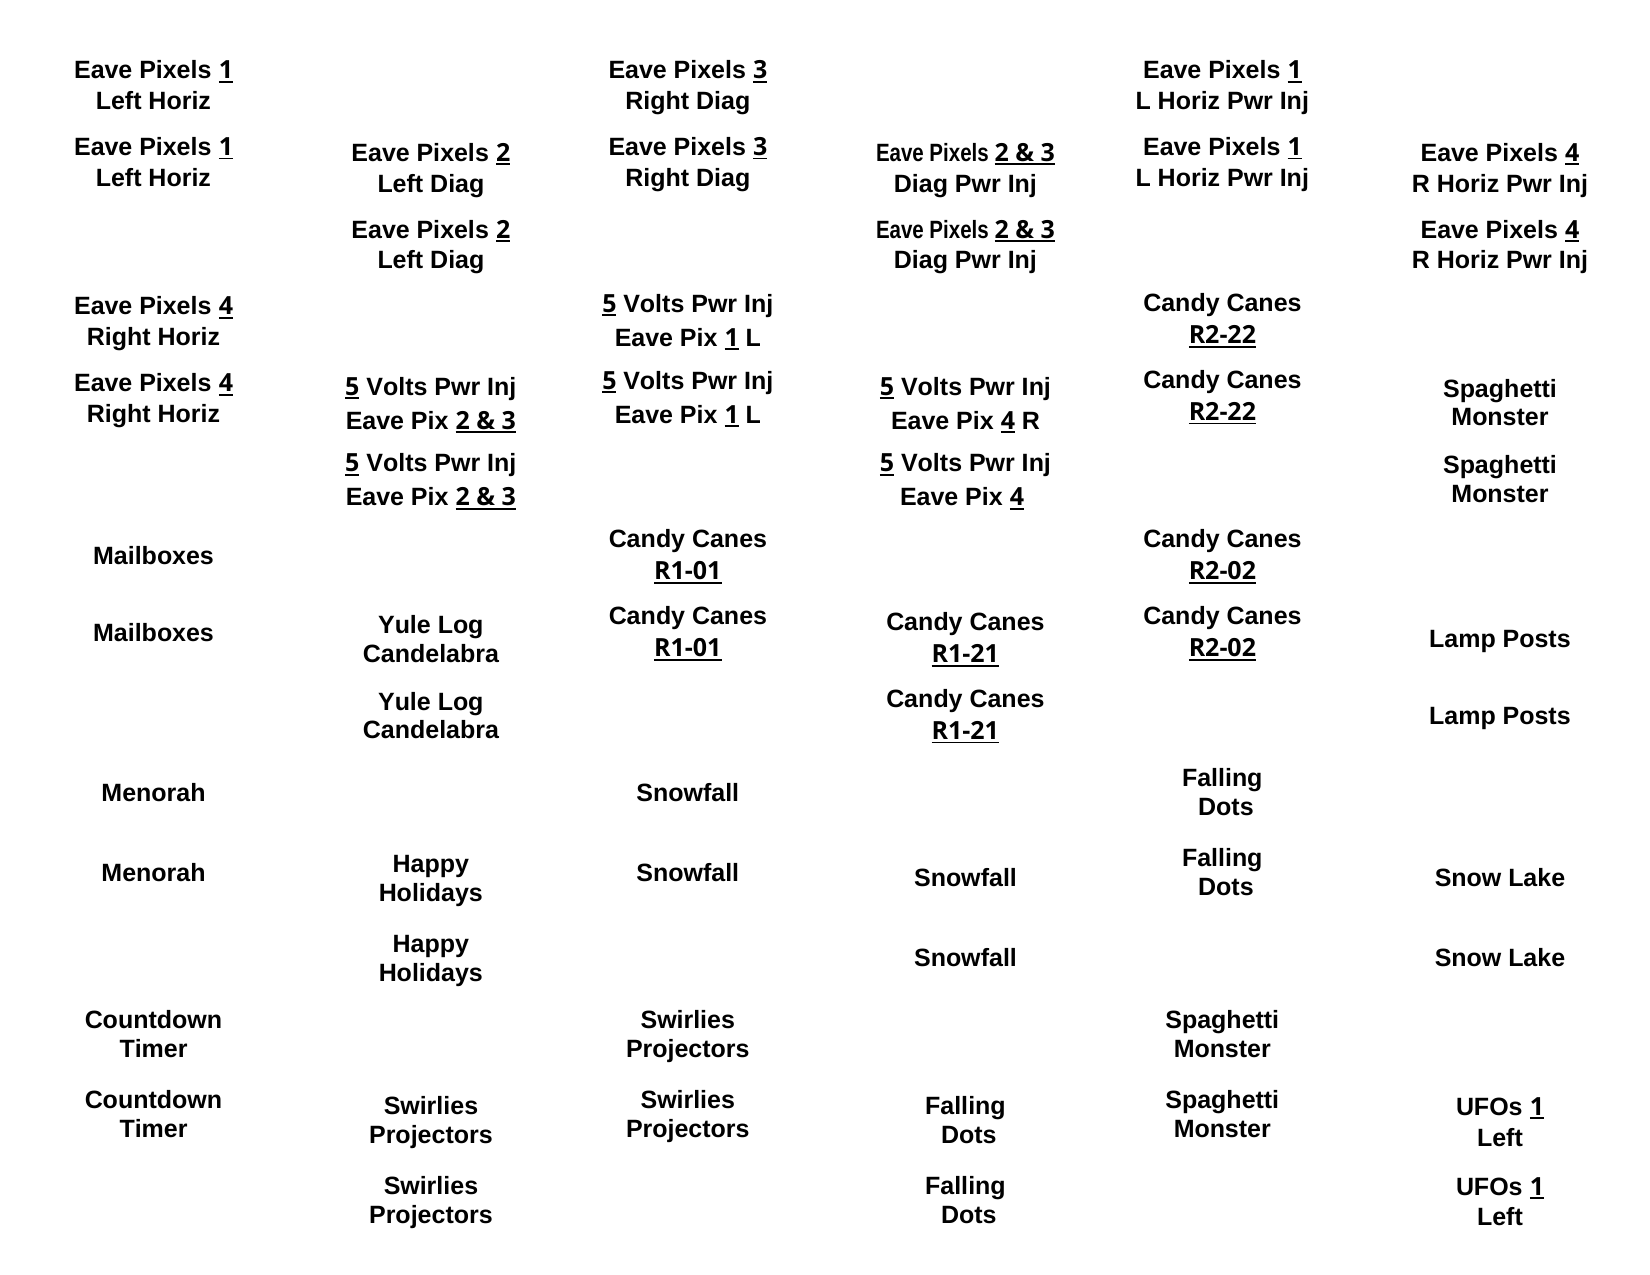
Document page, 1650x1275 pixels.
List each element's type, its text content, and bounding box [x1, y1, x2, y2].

table_cell [44, 671, 262, 677]
table_cell [797, 600, 856, 671]
table_cell [1331, 919, 1391, 996]
table_cell [262, 677, 321, 754]
table_cell [540, 199, 578, 204]
table_cell Eave Pixels 4 R Horiz Pwr Inj [1391, 128, 1609, 204]
table_cell [1331, 1079, 1391, 1155]
table_cell Snowfall [856, 836, 1074, 919]
table_cell [797, 677, 856, 754]
table_cell [44, 435, 262, 441]
table_cell [797, 205, 856, 281]
table_cell Falling Dots [1113, 754, 1331, 831]
table_cell [262, 281, 321, 358]
table_cell [262, 996, 321, 1073]
table_cell [262, 441, 321, 517]
table_cell Swirlies Projectors [321, 1161, 540, 1238]
table_cell Eave Pixels 4 Right Horiz [44, 281, 262, 358]
table_cell [1331, 600, 1391, 671]
table_cell [540, 919, 578, 996]
table_cell [540, 754, 578, 831]
table_header [797, 45, 856, 122]
table_cell [1391, 122, 1609, 128]
table_cell [540, 128, 578, 198]
table_cell [797, 919, 856, 996]
table_cell [797, 128, 856, 198]
table_cell [540, 435, 578, 441]
table_cell [1075, 677, 1113, 754]
table_cell [1331, 1073, 1391, 1079]
table_cell [1331, 205, 1391, 281]
table_cell [1331, 199, 1391, 204]
table_cell [1113, 199, 1331, 204]
table_cell Candy Canes R1-21 [856, 600, 1074, 677]
table_cell [1331, 754, 1391, 831]
table_cell [262, 128, 321, 198]
table_cell Snowfall [578, 754, 797, 831]
table_cell [1075, 358, 1113, 364]
table_cell 5 Volts Pwr Inj Eave Pix 2 & 3 [321, 364, 540, 441]
table_cell [1075, 122, 1113, 128]
table_cell Mailboxes [44, 517, 262, 594]
table_cell [578, 919, 797, 996]
table_cell [262, 122, 321, 128]
table_cell [797, 836, 856, 913]
table_cell Eave Pixels 2 & 3 Diag Pwr Inj [856, 128, 1074, 204]
table_cell [1075, 199, 1113, 204]
table_cell UFOs 1 Left [1391, 1079, 1609, 1161]
table_cell [540, 831, 578, 836]
table_cell [797, 1155, 856, 1161]
table_cell Happy Holidays [321, 836, 540, 919]
table_cell Mailboxes [44, 594, 262, 671]
table_cell Candy Canes R2-02 [1113, 594, 1331, 671]
table_cell [321, 1073, 540, 1079]
table_cell [797, 358, 856, 364]
table_cell [44, 919, 262, 996]
table_cell Candy Canes R1-01 [578, 594, 797, 671]
table_cell Swirlies Projectors [578, 996, 797, 1073]
table_cell Candy Canes R2-02 [1113, 517, 1331, 594]
table_cell [262, 1073, 321, 1079]
table_cell 5 Volts Pwr Inj Eave Pix 4 R [856, 364, 1074, 441]
table_cell [262, 199, 321, 204]
table_cell [262, 358, 321, 364]
table_cell Menorah [44, 754, 262, 831]
table_cell [1391, 1073, 1609, 1079]
table_cell [321, 754, 540, 831]
table_cell Swirlies Projectors [578, 1073, 797, 1155]
table_cell [797, 913, 856, 919]
table_cell [1331, 836, 1391, 913]
table_cell [797, 517, 856, 594]
table_cell [1331, 996, 1391, 1073]
table_cell Spaghetti Monster [1113, 1073, 1331, 1155]
table_cell [1075, 364, 1113, 435]
table_cell [321, 358, 540, 364]
table_cell [1075, 996, 1113, 1073]
table_cell [262, 435, 321, 441]
table_cell [1075, 913, 1113, 919]
table_cell [1075, 1155, 1113, 1161]
table_cell 5 Volts Pwr Inj Eave Pix 4 [856, 441, 1074, 517]
table_cell [262, 671, 321, 677]
table_cell [856, 517, 1074, 594]
table_cell [262, 831, 321, 836]
table_header Eave Pixels 1 L Horiz Pwr Inj [1113, 45, 1331, 122]
table_cell Eave Pixels 1 L Horiz Pwr Inj [1113, 122, 1331, 198]
table_cell [540, 441, 578, 517]
table_header [1331, 45, 1391, 122]
table_cell Spaghetti Monster [1391, 364, 1609, 441]
table_cell [321, 594, 540, 600]
table_header [1391, 45, 1609, 122]
table_cell Falling Dots [856, 1161, 1074, 1238]
table_cell [1075, 831, 1113, 836]
table_cell Snowfall [578, 831, 797, 913]
table_cell [1331, 128, 1391, 198]
table_cell [1391, 754, 1609, 831]
table_cell [44, 205, 262, 281]
table_cell [856, 122, 1074, 128]
table_cell [578, 435, 797, 441]
table_cell [1075, 1079, 1113, 1155]
table_cell [540, 671, 578, 677]
table_cell [44, 441, 262, 517]
table_cell [262, 836, 321, 913]
table_cell [262, 600, 321, 671]
table_cell 5 Volts Pwr Inj Eave Pix 1 L [578, 281, 797, 358]
table_cell Snow Lake [1391, 836, 1609, 919]
table_cell [1331, 358, 1391, 364]
table_cell [321, 122, 540, 128]
table_cell [1113, 919, 1331, 996]
table_cell [44, 199, 262, 204]
table_cell [1391, 594, 1609, 600]
table_cell [540, 364, 578, 435]
table_cell [578, 199, 797, 204]
table_cell [540, 600, 578, 671]
table_cell [578, 913, 797, 919]
table_cell Swirlies Projectors [321, 1079, 540, 1161]
table_cell [540, 996, 578, 1073]
table_cell [1075, 1161, 1113, 1238]
table_cell [1113, 441, 1331, 517]
table_cell Snowfall [856, 919, 1074, 996]
table_cell Countdown Timer [44, 996, 262, 1073]
table_cell [797, 1073, 856, 1079]
table_cell Candy Canes R1-21 [856, 677, 1074, 754]
table_cell Eave Pixels 2 Left Diag [321, 128, 540, 204]
table_cell [1075, 754, 1113, 831]
table_cell [797, 671, 856, 677]
table_cell [1331, 1155, 1391, 1161]
table_cell Lamp Posts [1391, 677, 1609, 754]
table_cell [1113, 435, 1331, 441]
table_cell [262, 364, 321, 435]
table_cell Eave Pixels 4 R Horiz Pwr Inj [1391, 205, 1609, 281]
table_cell [262, 754, 321, 831]
table_cell [44, 1161, 262, 1238]
table_cell Spaghetti Monster [1113, 996, 1331, 1073]
table_cell [1075, 1073, 1113, 1079]
table_cell [797, 594, 856, 600]
table_cell [1331, 913, 1391, 919]
table_cell [797, 364, 856, 435]
table_cell [578, 1161, 797, 1238]
table_header [262, 45, 321, 122]
table_cell [540, 1155, 578, 1161]
table_cell [1113, 913, 1331, 919]
table_cell Lamp Posts [1391, 600, 1609, 677]
table_cell [1331, 677, 1391, 754]
table_cell Happy Holidays [321, 919, 540, 996]
table_cell [797, 122, 856, 128]
table_cell [578, 671, 797, 677]
table_cell [321, 831, 540, 836]
table_header [856, 45, 1074, 122]
table_cell [797, 831, 856, 836]
table_cell [262, 913, 321, 919]
table_cell [1331, 517, 1391, 594]
table_cell [1113, 677, 1331, 754]
table_cell [856, 1073, 1074, 1079]
table_cell [540, 594, 578, 600]
table_cell [262, 594, 321, 600]
table_cell [540, 913, 578, 919]
table_cell [1331, 671, 1391, 677]
table_cell [321, 281, 540, 358]
table_cell [540, 1161, 578, 1238]
table_cell [797, 199, 856, 204]
table_cell [1331, 435, 1391, 441]
table_cell [1391, 996, 1609, 1073]
table_cell [1391, 517, 1609, 594]
table_cell [856, 754, 1074, 831]
table_cell 5 Volts Pwr Inj Eave Pix 1 L [578, 358, 797, 435]
table_cell Yule Log Candelabra [321, 600, 540, 677]
table_cell [1075, 128, 1113, 198]
table_cell [262, 919, 321, 996]
table_cell [578, 205, 797, 281]
table_cell [1075, 600, 1113, 671]
table_cell [797, 996, 856, 1073]
table_header Eave Pixels 3 Right Diag [578, 45, 797, 122]
table_cell [797, 281, 856, 358]
table_cell [1331, 441, 1391, 517]
table_cell [540, 1079, 578, 1155]
table_cell Eave Pixels 1 Left Horiz [44, 122, 262, 198]
table_cell [1391, 358, 1609, 364]
table_cell [578, 1155, 797, 1161]
table_cell Candy Canes R1-01 [578, 517, 797, 594]
table_cell Yule Log Candelabra [321, 677, 540, 754]
table_cell [1075, 441, 1113, 517]
table_cell [262, 1079, 321, 1155]
table_cell [540, 836, 578, 913]
table_cell [797, 1079, 856, 1155]
table_cell Candy Canes R2-22 [1113, 281, 1331, 358]
table_cell Snow Lake [1391, 919, 1609, 996]
table_cell [262, 1155, 321, 1161]
table_cell [856, 358, 1074, 364]
table_cell [1113, 1155, 1331, 1161]
table_cell [1113, 205, 1331, 281]
table_cell [1331, 1161, 1391, 1238]
table_cell [1331, 122, 1391, 128]
table_cell [44, 677, 262, 754]
table_cell [1391, 831, 1609, 836]
table_cell [1331, 831, 1391, 836]
table_cell [578, 441, 797, 517]
table_cell [1331, 281, 1391, 358]
table_cell [44, 1155, 262, 1161]
table_header [540, 45, 578, 122]
table_cell Menorah [44, 831, 262, 913]
table_header Eave Pixels 1 Left Horiz [44, 45, 262, 122]
table_cell [262, 517, 321, 594]
table_cell [540, 358, 578, 364]
table_cell [797, 435, 856, 441]
table_cell [1075, 435, 1113, 441]
table_cell [856, 594, 1074, 600]
table_cell [540, 122, 578, 128]
table_cell Spaghetti Monster [1391, 441, 1609, 517]
table_cell [1113, 671, 1331, 677]
table_cell [1075, 281, 1113, 358]
table_cell [44, 913, 262, 919]
table_cell [797, 1161, 856, 1238]
table_cell [1075, 205, 1113, 281]
table_cell [1075, 671, 1113, 677]
table_cell [578, 677, 797, 754]
table_cell Falling Dots [1113, 831, 1331, 913]
table_cell [797, 754, 856, 831]
table_cell [1075, 919, 1113, 996]
table_cell [856, 831, 1074, 836]
table_cell [856, 996, 1074, 1073]
table_cell [1331, 364, 1391, 435]
table_cell Eave Pixels 2 Left Diag [321, 205, 540, 281]
table_cell Eave Pixels 2 & 3 Diag Pwr Inj [856, 205, 1074, 281]
table_cell [262, 1161, 321, 1238]
table_cell [540, 677, 578, 754]
table_cell Countdown Timer [44, 1073, 262, 1155]
table_cell [797, 441, 856, 517]
table_cell 5 Volts Pwr Inj Eave Pix 2 & 3 [321, 441, 540, 517]
table_header [1075, 45, 1113, 122]
table_cell [1113, 1161, 1331, 1238]
table_cell [321, 517, 540, 594]
table_cell Eave Pixels 3 Right Diag [578, 122, 797, 198]
table_cell [1391, 281, 1609, 358]
table_cell [1075, 594, 1113, 600]
table_cell [1075, 517, 1113, 594]
table_cell [856, 281, 1074, 358]
table_cell [1331, 594, 1391, 600]
table_header [321, 45, 540, 122]
table_cell [321, 996, 540, 1073]
table_cell UFOs 1 Left [1391, 1161, 1609, 1238]
table_cell [262, 205, 321, 281]
table_cell [540, 1073, 578, 1079]
table_cell [1075, 836, 1113, 913]
table_cell [540, 281, 578, 358]
table_cell Candy Canes R2-22 [1113, 358, 1331, 435]
table_cell [540, 517, 578, 594]
table_cell Eave Pixels 4 Right Horiz [44, 358, 262, 435]
table_cell [540, 205, 578, 281]
table_cell Falling Dots [856, 1079, 1074, 1161]
